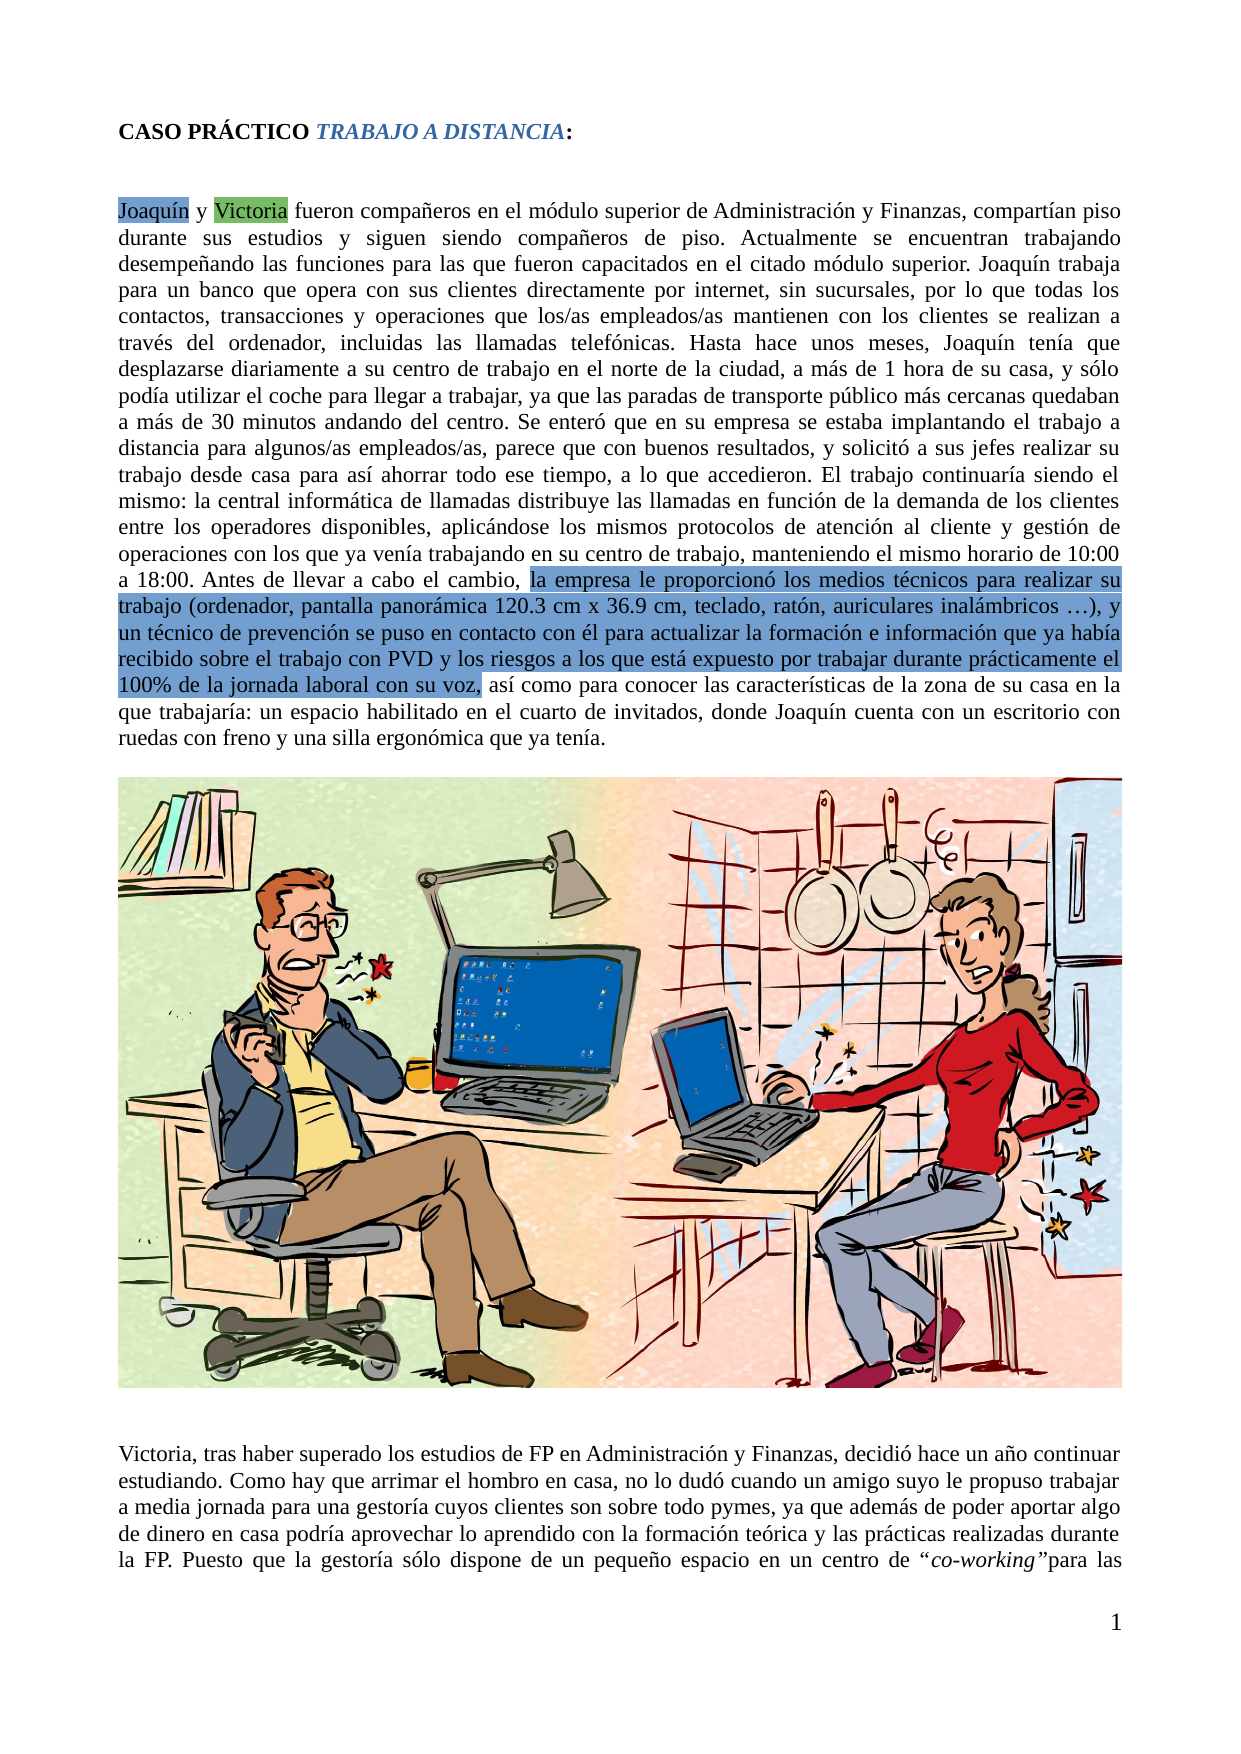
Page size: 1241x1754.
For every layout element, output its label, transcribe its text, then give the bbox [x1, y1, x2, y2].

text CASO PRÁCTICO TRABAJO A DISTANCIA: [118, 118, 1122, 144]
text Joaquín y Victoria fueron compañeros en el módulo superior de Administración y Finanzas, compartían piso durante sus estudios y siguen siendo compañeros de piso. Actualmente se encuentran trabajando desempeñando las funciones para las que fueron capacitados en el citado módulo superior. Joaquín trabaja para un banco que opera con sus clientes directamente por internet, sin sucursales, por lo que todas los contactos, transacciones y operaciones que los/as empleados/as mantienen con los clientes se realizan a través del ordenador, incluidas las llamadas telefónicas. Hasta hace unos meses, Joaquín tenía que desplazarse diariamente a su centro de trabajo en el norte de la ciudad, a más de 1 hora de su casa, y sólo podía utilizar el coche para llegar a trabajar, ya que las paradas de transporte público más cercanas quedaban a más de 30 minutos andando del centro. Se enteró que en su empresa se estaba implantando el trabajo a distancia para algunos/as empleados/as, parece que con buenos resultados, y solicitó a sus jefes realizar su trabajo desde casa para así ahorrar todo ese tiempo, a lo que accedieron. El trabajo continuaría siendo el mismo: la central informática de llamadas distribuye las llamadas en función de la demanda de los clientes entre los operadores disponibles, aplicándose los mismos protocolos de atención al cliente y gestión de operaciones con los que ya venía trabajando en su centro de trabajo, manteniendo el mismo horario de 10:00 a 18:00. Antes de llevar a cabo el cambio, la empresa le proporcionó los medios técnicos para realizar su trabajo (ordenador, pantalla panorámica 120.3 cm x 36.9 cm, teclado, ratón, auriculares inalámbricos …), y un técnico de prevención se puso en contacto con él para actualizar la formación e información que ya había recibido sobre el trabajo con PVD y los riesgos a los que está expuesto por trabajar durante prácticamente el 100% de la jornada laboral con su voz, así como para conocer las características de la zona de su casa en la que trabajaría: un espacio habilitado en el cuarto de invitados, donde Joaquín cuenta con un escritorio con ruedas con freno y una silla ergonómica que ya tenía. [118, 197, 1122, 751]
picture [118, 777, 1123, 1388]
text Victoria, tras haber superado los estudios de FP en Administración y Finanzas, decidió hace un año continuar estudiando. Como hay que arrimar el hombro en casa, no lo dudó cuando un amigo suyo le propuso trabajar a media jornada para una gestoría cuyos clientes son sobre todo pymes, ya que además de poder aportar algo de dinero en casa podría aprovechar lo aprendido con la formación teórica y las prácticas realizadas durante la FP. Puesto que la gestoría sólo dispone de un pequeño espacio en un centro de “co-working”para las [118, 1441, 1122, 1572]
